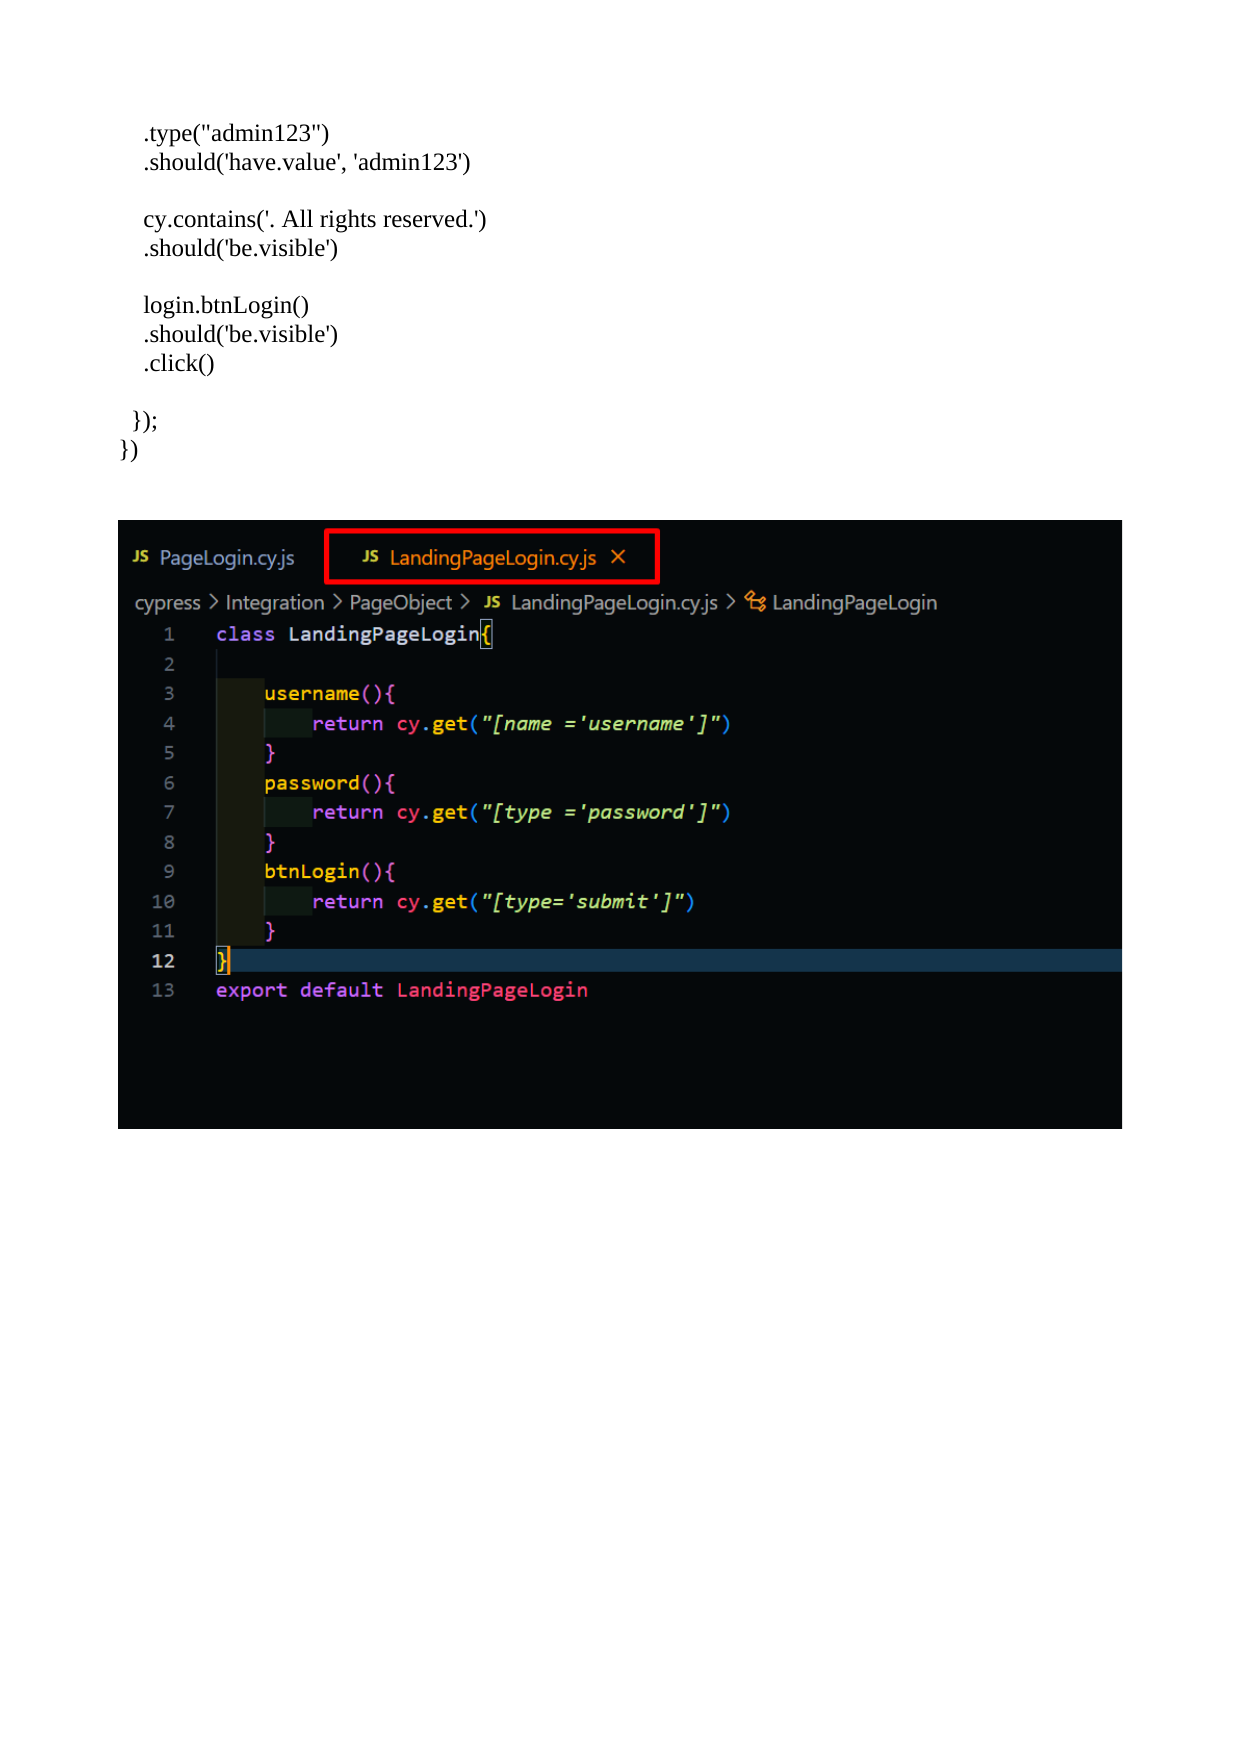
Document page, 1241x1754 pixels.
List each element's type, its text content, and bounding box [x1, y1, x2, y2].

text cy.contains('. All rights reserved.') [118, 204, 1122, 233]
text .should('be.visible') [118, 319, 1122, 348]
text .type("admin123") [118, 118, 1122, 147]
picture [118, 520, 1123, 1129]
text }); [118, 406, 1122, 434]
text .should('have.value', 'admin123') [118, 147, 1122, 176]
text login.btnLogin() [118, 291, 1122, 319]
text .should('be.visible') [118, 233, 1122, 262]
text .click() [118, 348, 1122, 377]
text }) [118, 434, 1122, 463]
